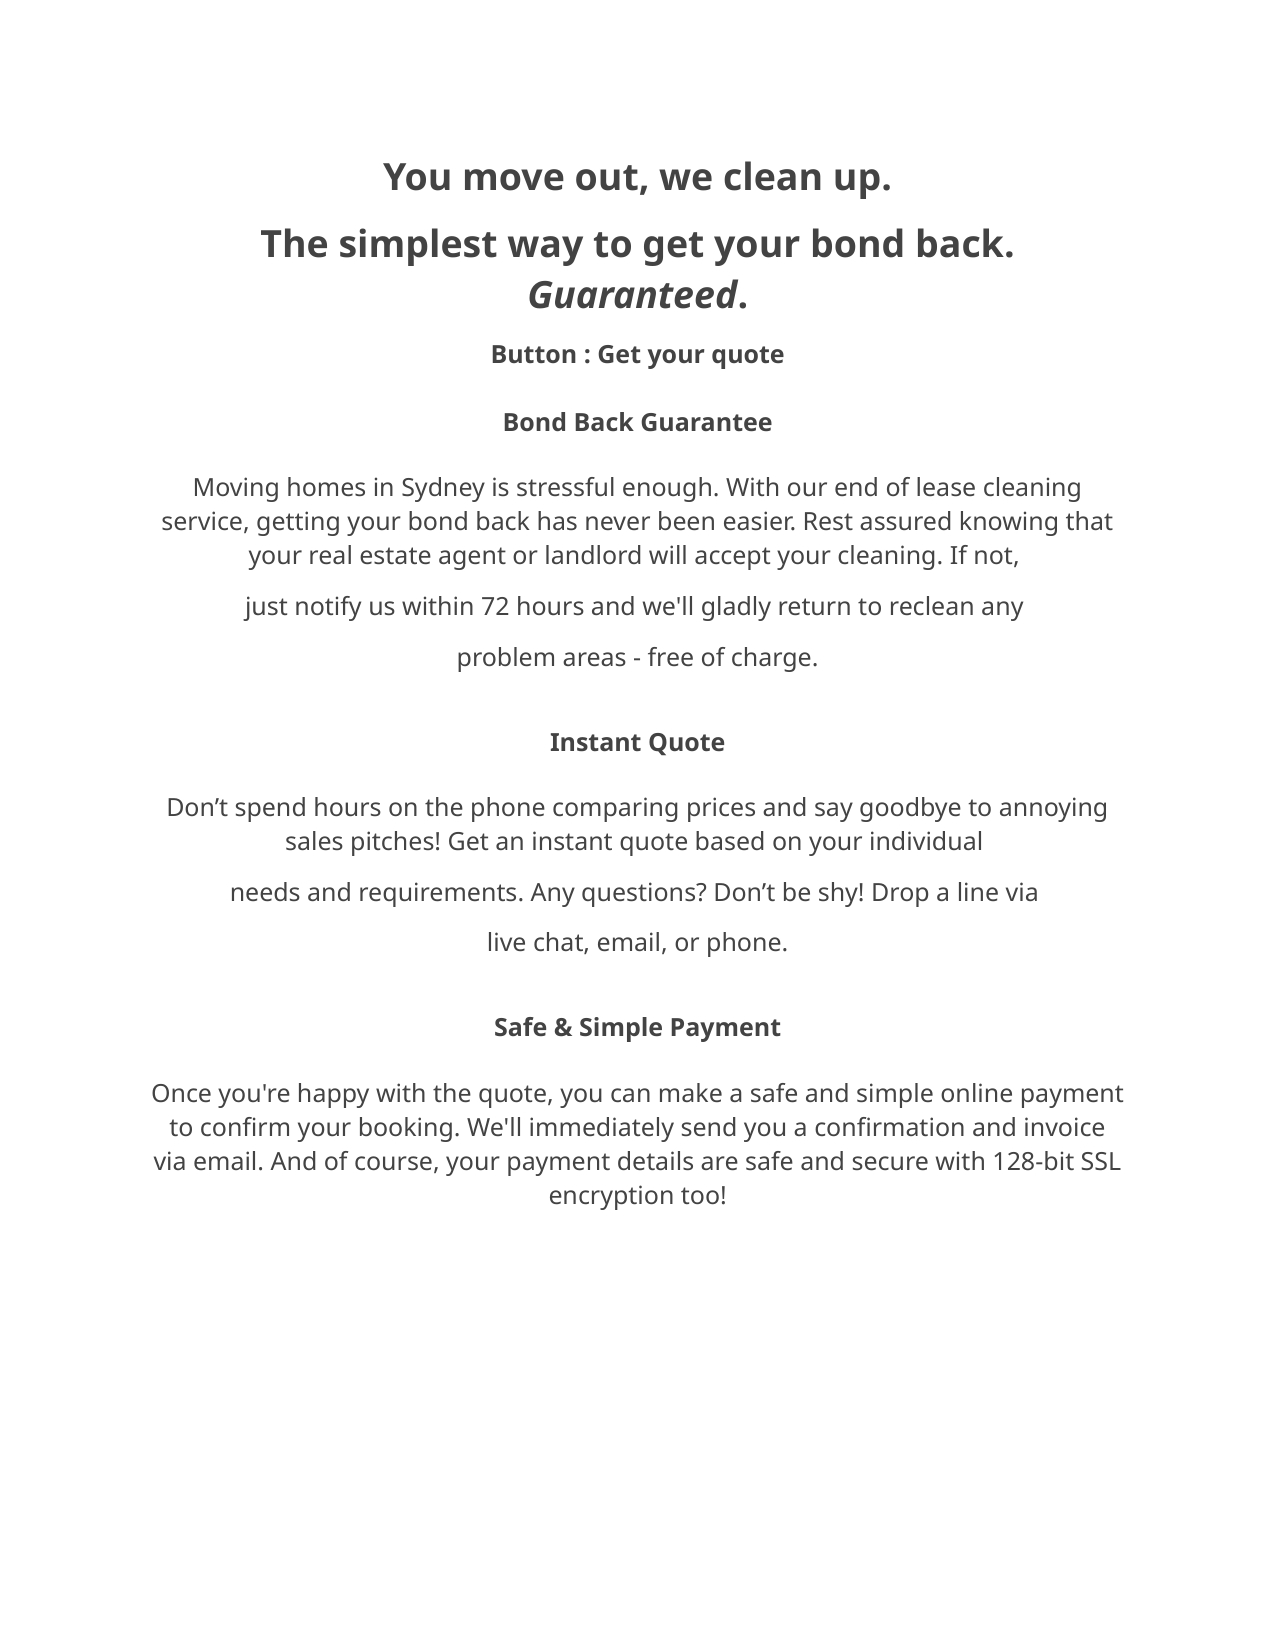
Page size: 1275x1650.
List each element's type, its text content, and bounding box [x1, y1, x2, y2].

subtitle You move out, we clean up. [150, 150, 1125, 201]
text needs and requirements. Any questions? Don’t be shy! Drop a line via [150, 874, 1125, 908]
text Button : Get your quote [150, 336, 1125, 371]
subtitle The simplest way to get your bond back. Guaranteed. [150, 218, 1125, 320]
subtitle Instant Quote [150, 724, 1125, 758]
text Don’t spend hours on the phone comparing prices and say goodbye to annoying sales pitches! Get an instant quote based on your individual [150, 789, 1125, 858]
text Once you're happy with the quote, you can make a safe and simple online payment to confirm your booking. We'll immediately send you a confirmation and invoice via email. And of course, your payment details are safe and secure with 128-bit SSL encryption too! [150, 1075, 1125, 1211]
subtitle Safe & Simple Payment [150, 1010, 1125, 1044]
text just notify us within 72 hours and we'll gladly return to reclean any [150, 589, 1125, 623]
text problem areas - free of charge. [150, 639, 1125, 673]
subtitle Bond Back Guarantee [150, 404, 1125, 439]
text Moving homes in Sydney is stressful enough. With our end of lease cleaning service, getting your bond back has never been easier. Rest assured knowing that your real estate agent or landlord will accept your cleaning. If not, [150, 470, 1125, 572]
text live chat, email, or phone. [150, 925, 1125, 959]
